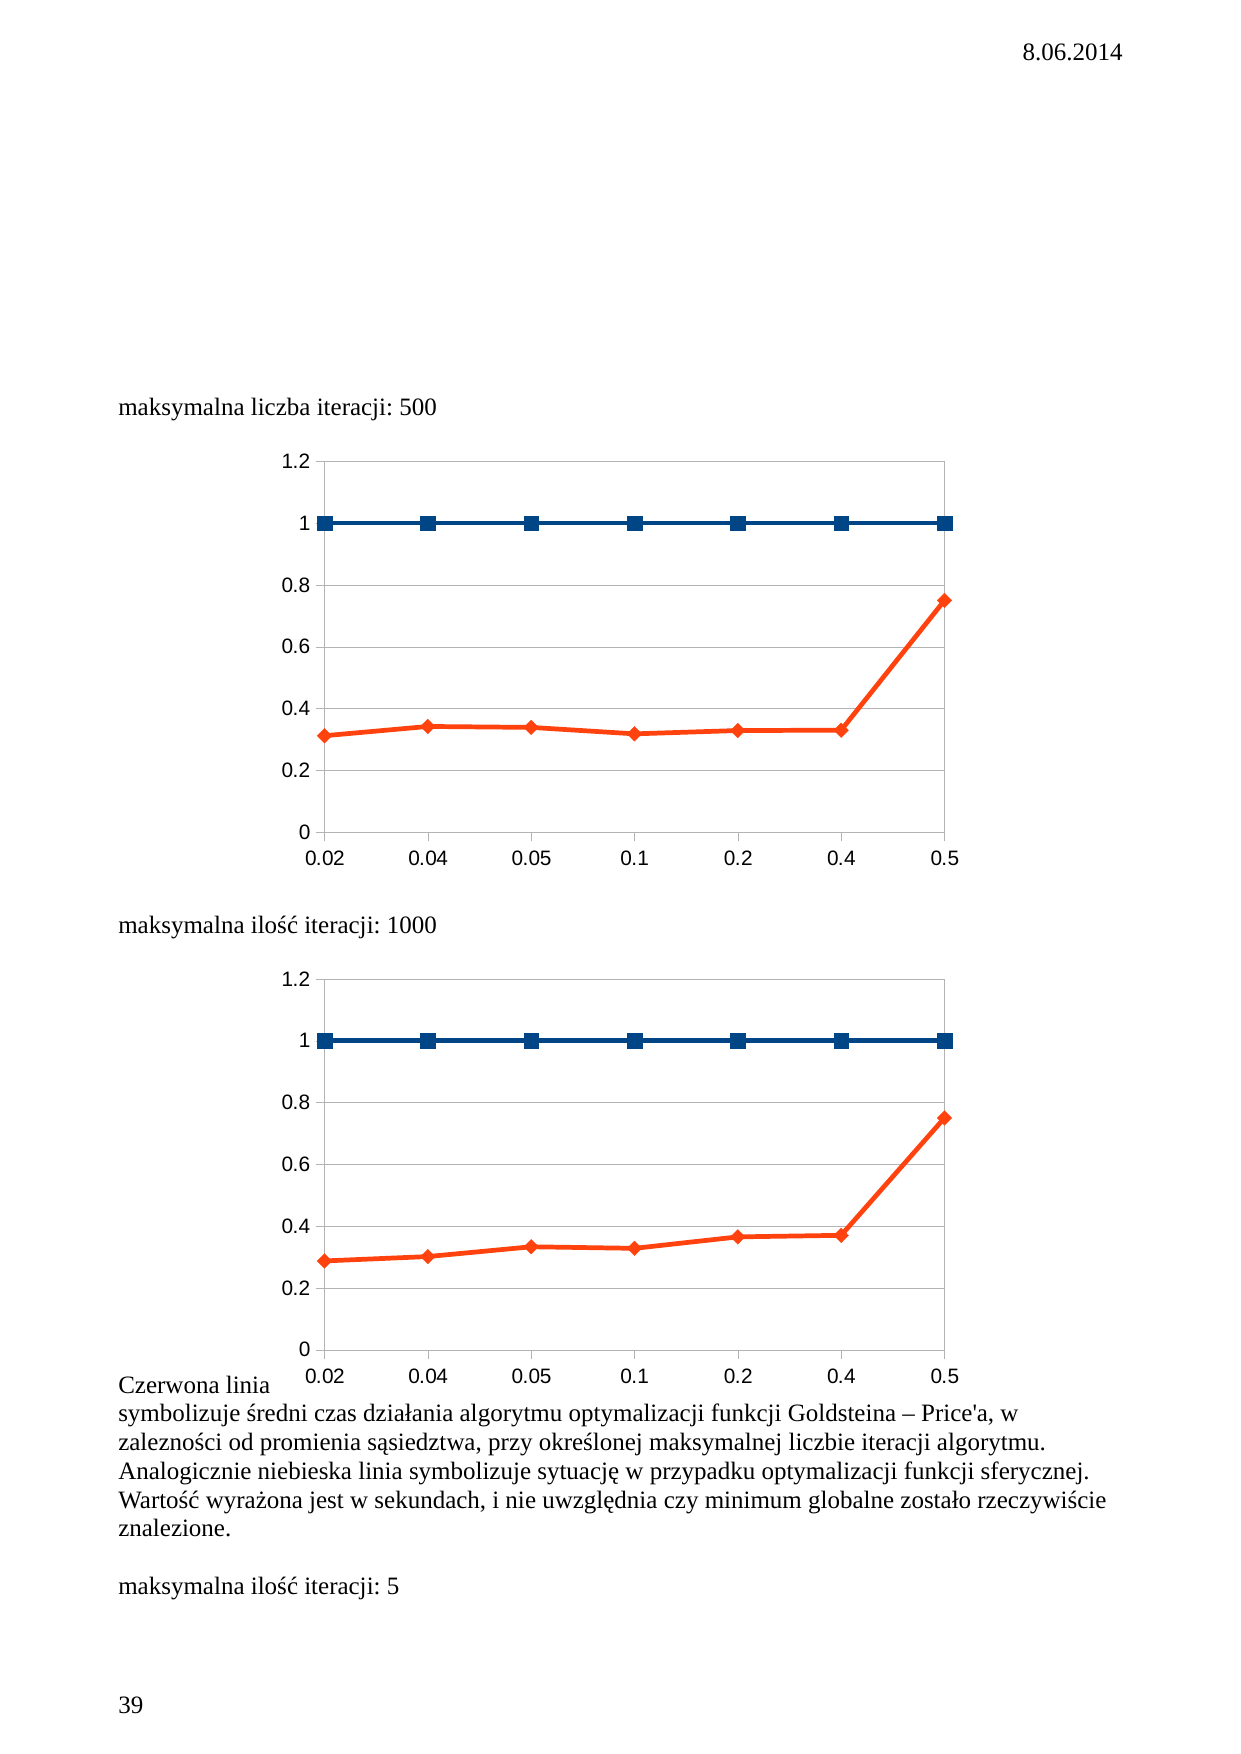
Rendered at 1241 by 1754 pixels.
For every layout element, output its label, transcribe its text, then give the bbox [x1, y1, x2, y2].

text maksymalna ilość iteracji: 1000 [118, 910, 1122, 938]
text maksymalna liczba iteracji: 500 [118, 392, 1122, 421]
text Czerwona linia symbolizuje średni czas działania algorytmu optymalizacji funkcji Goldsteina – Price'a, w zalezności od promienia sąsiedztwa, przy określonej maksymalnej liczbie iteracji algorytmu. Analogicznie niebieska linia symbolizuje sytuację w przypadku optymalizacji funkcji sferycznej. Wartość wyrażona jest w sekundach, i nie uwzględnia czy minimum globalne zostało rzeczywiście znalezione. [118, 1370, 1122, 1542]
text maksymalna ilość iteracji: 5 [118, 1571, 1122, 1600]
